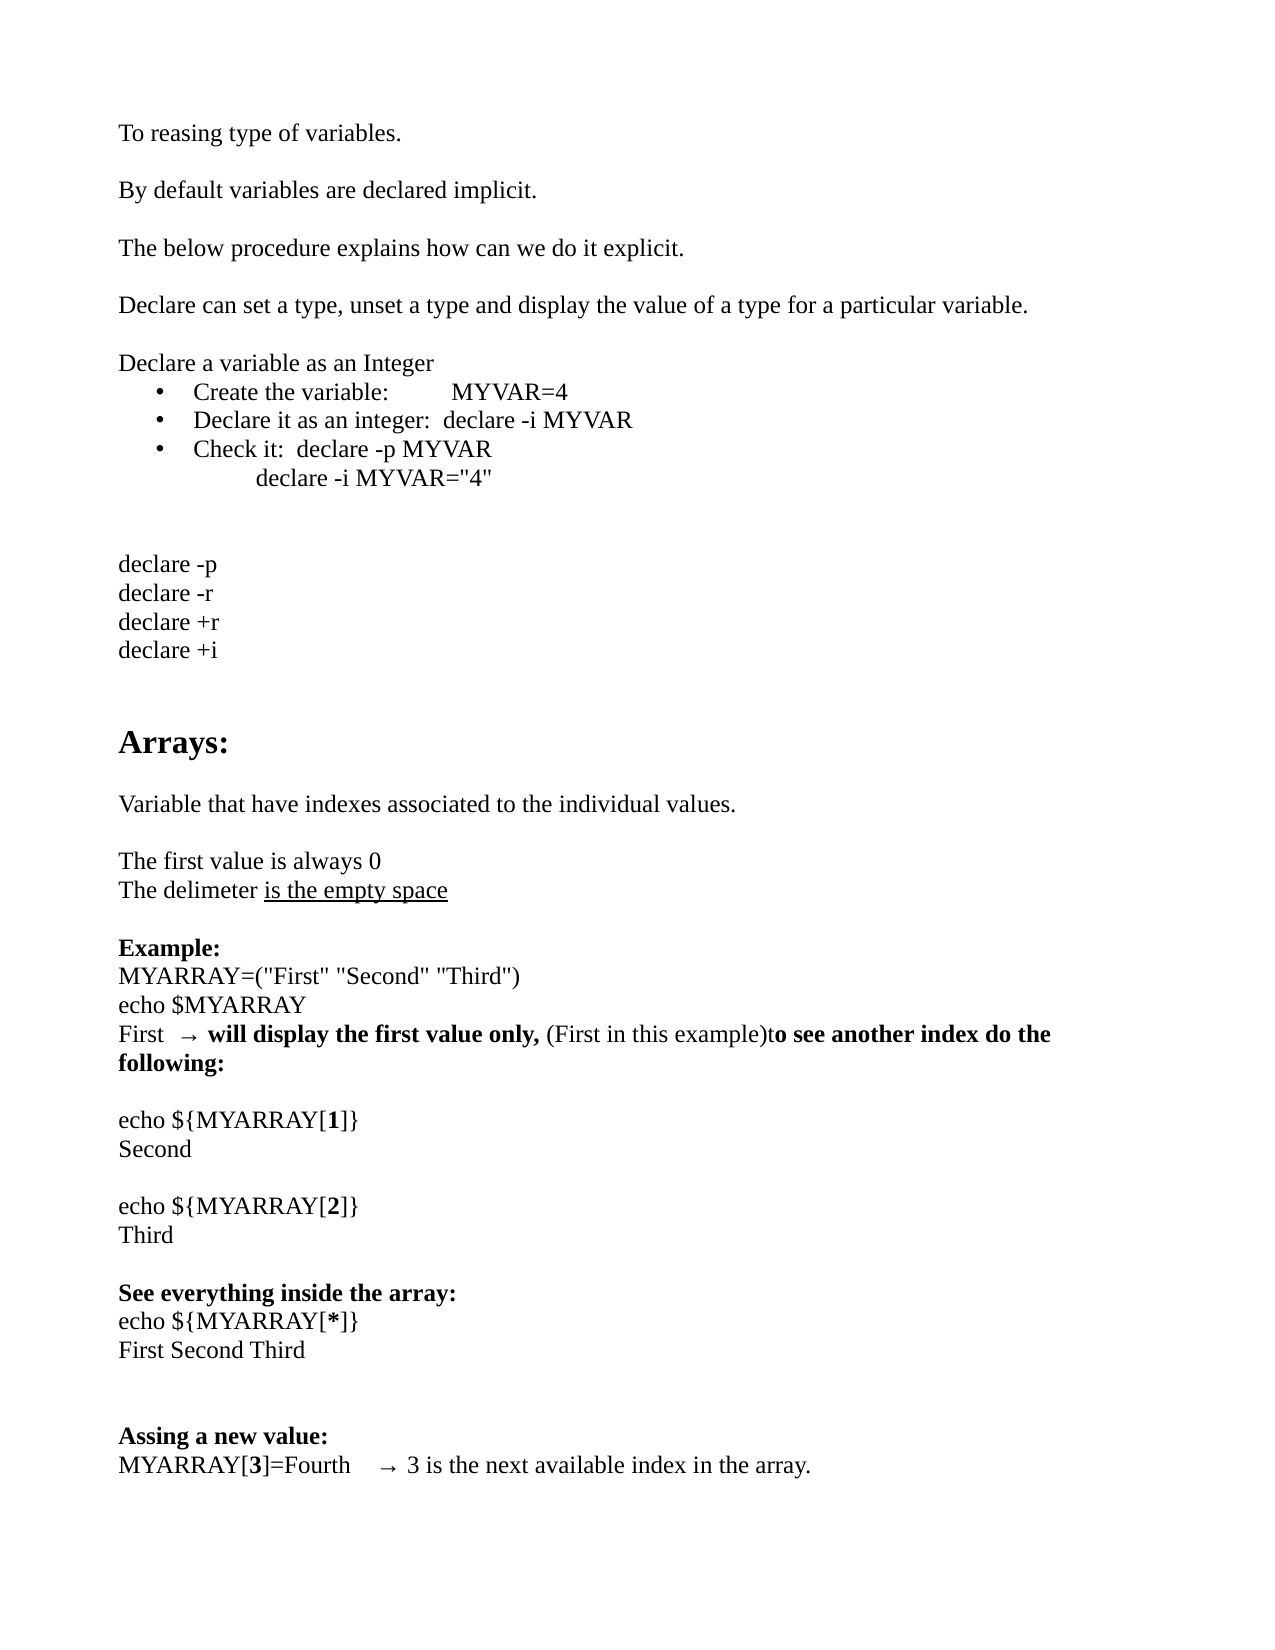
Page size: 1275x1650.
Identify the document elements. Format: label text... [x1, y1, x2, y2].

text Second [118, 1134, 1157, 1163]
text Declare can set a type, unset a type and display the value of a type for a particular variable. [118, 291, 1157, 319]
text MYARRAY[3]=Fourth → 3 is the next available index in the array. [118, 1450, 1157, 1479]
text declare +r [118, 607, 1157, 636]
text Third [118, 1220, 1157, 1249]
text First → will display the first value only, (First in this example)to see another index do the following: [118, 1019, 1157, 1076]
text declare +i [118, 636, 1157, 664]
text The delimeter is the empty space [118, 875, 1157, 904]
text First Second Third [118, 1335, 1157, 1364]
text declare -p [118, 549, 1157, 578]
text echo ${MYARRAY[2]} [118, 1191, 1157, 1220]
text See everything inside the array: [118, 1278, 1157, 1306]
text echo ${MYARRAY[1]} [118, 1105, 1157, 1134]
text Arrays: [118, 722, 1157, 760]
text echo ${MYARRAY[*]} [118, 1306, 1157, 1335]
text By default variables are declared implicit. [118, 176, 1157, 204]
list Declare it as an integer: declare -i MYVAR [156, 406, 1157, 434]
text Example: [118, 933, 1157, 961]
text declare -r [118, 578, 1157, 607]
text The below procedure explains how can we do it explicit. [118, 233, 1157, 262]
list declare -i MYVAR="4" [156, 463, 1157, 492]
text The first value is always 0 [118, 846, 1157, 875]
text Variable that have indexes associated to the individual values. [118, 789, 1157, 818]
text echo $MYARRAY [118, 990, 1157, 1019]
text Assing a new value: [118, 1421, 1157, 1450]
list Check it: declare -p MYVAR [156, 434, 1157, 463]
text MYARRAY=("First" "Second" "Third") [118, 961, 1157, 990]
text Declare a variable as an Integer [118, 348, 1157, 377]
list Create the variable: MYVAR=4 [156, 377, 1157, 406]
text To reasing type of variables. [118, 118, 1157, 147]
